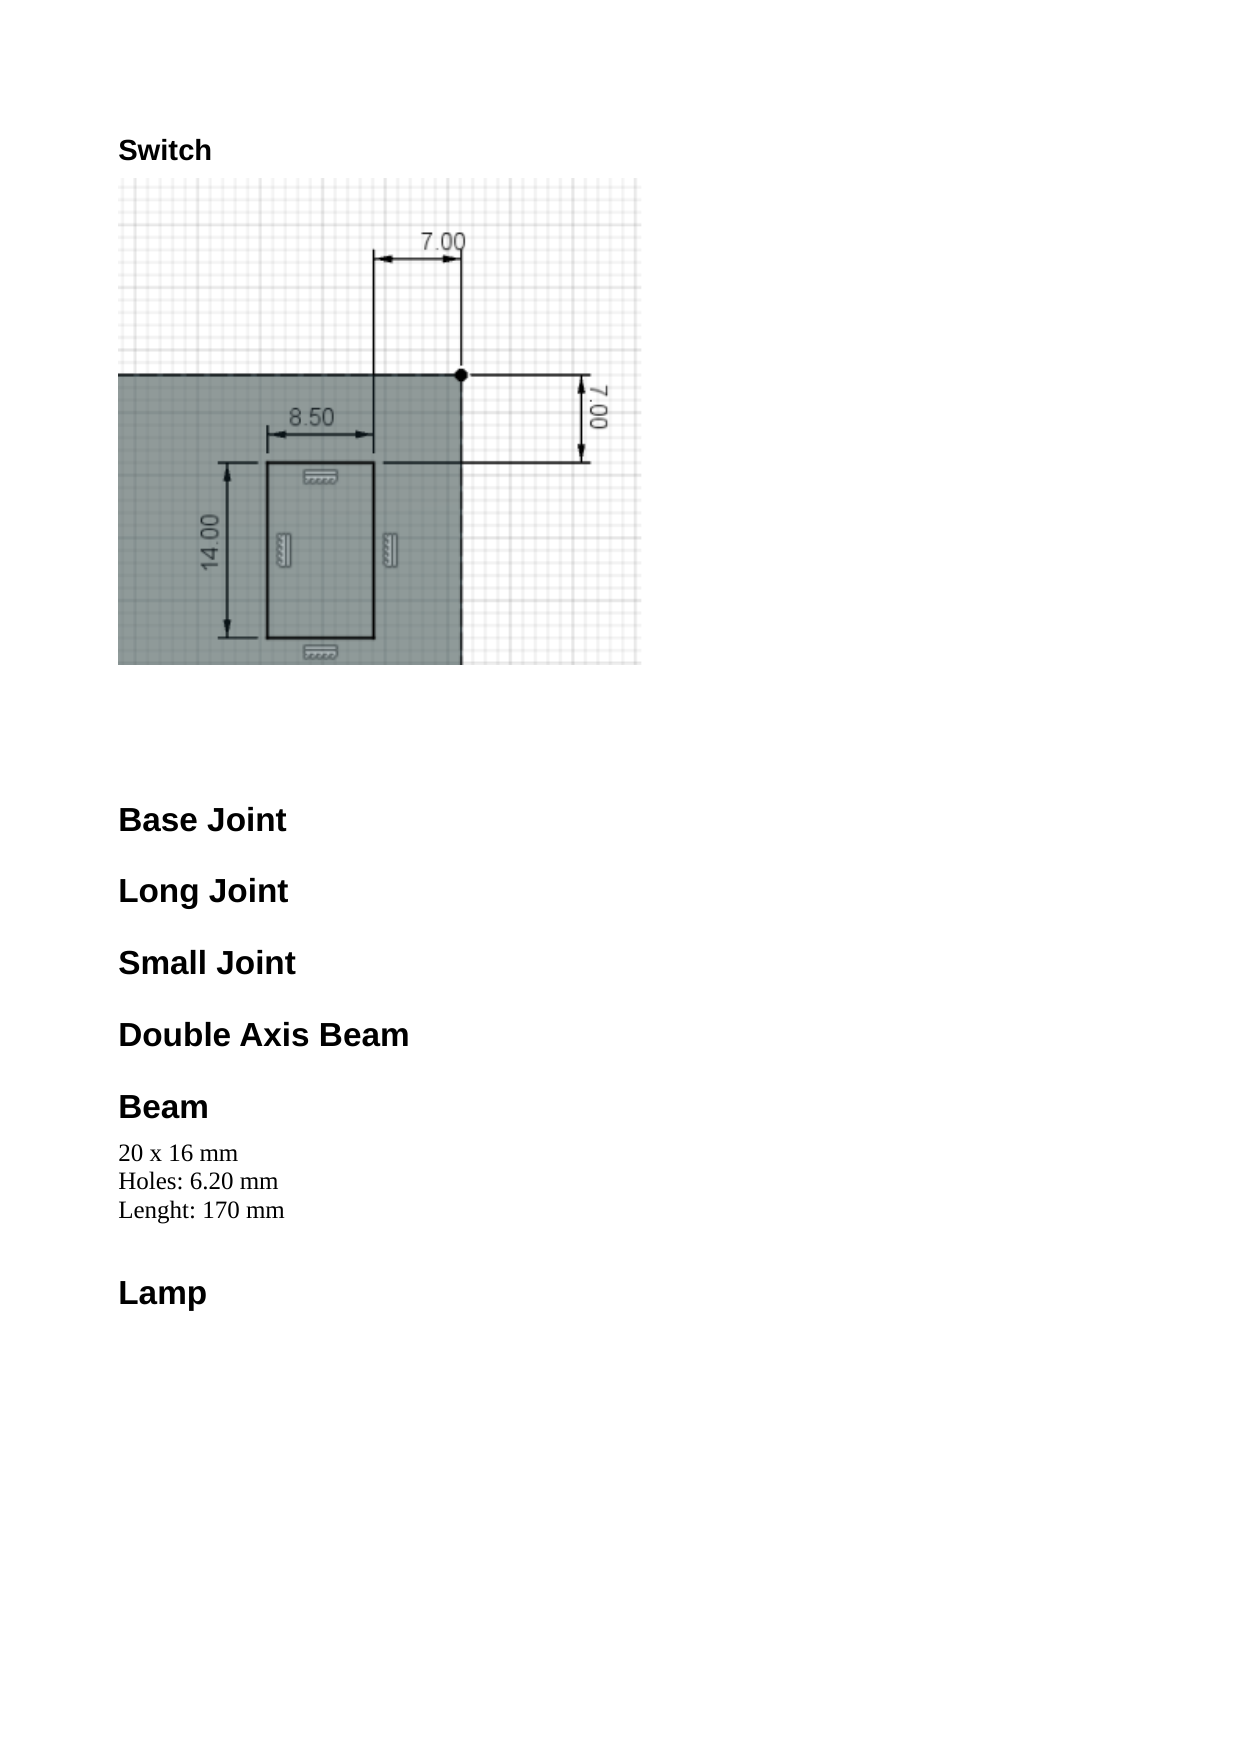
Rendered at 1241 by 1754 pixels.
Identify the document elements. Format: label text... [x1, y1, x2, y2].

subtitle Lamp [118, 1273, 1122, 1312]
text 20 x 16 mm [118, 1138, 1122, 1166]
subtitle Long Joint [118, 871, 1122, 910]
picture [118, 178, 642, 665]
subtitle Double Axis Beam [118, 1015, 1122, 1053]
subtitle Small Joint [118, 943, 1122, 982]
text Holes: 6.20 mm [118, 1166, 1122, 1195]
text Lenght: 170 mm [118, 1195, 1122, 1224]
subtitle Beam [118, 1087, 1122, 1125]
subtitle Switch [118, 133, 1122, 166]
subtitle Base Joint [118, 799, 1122, 838]
